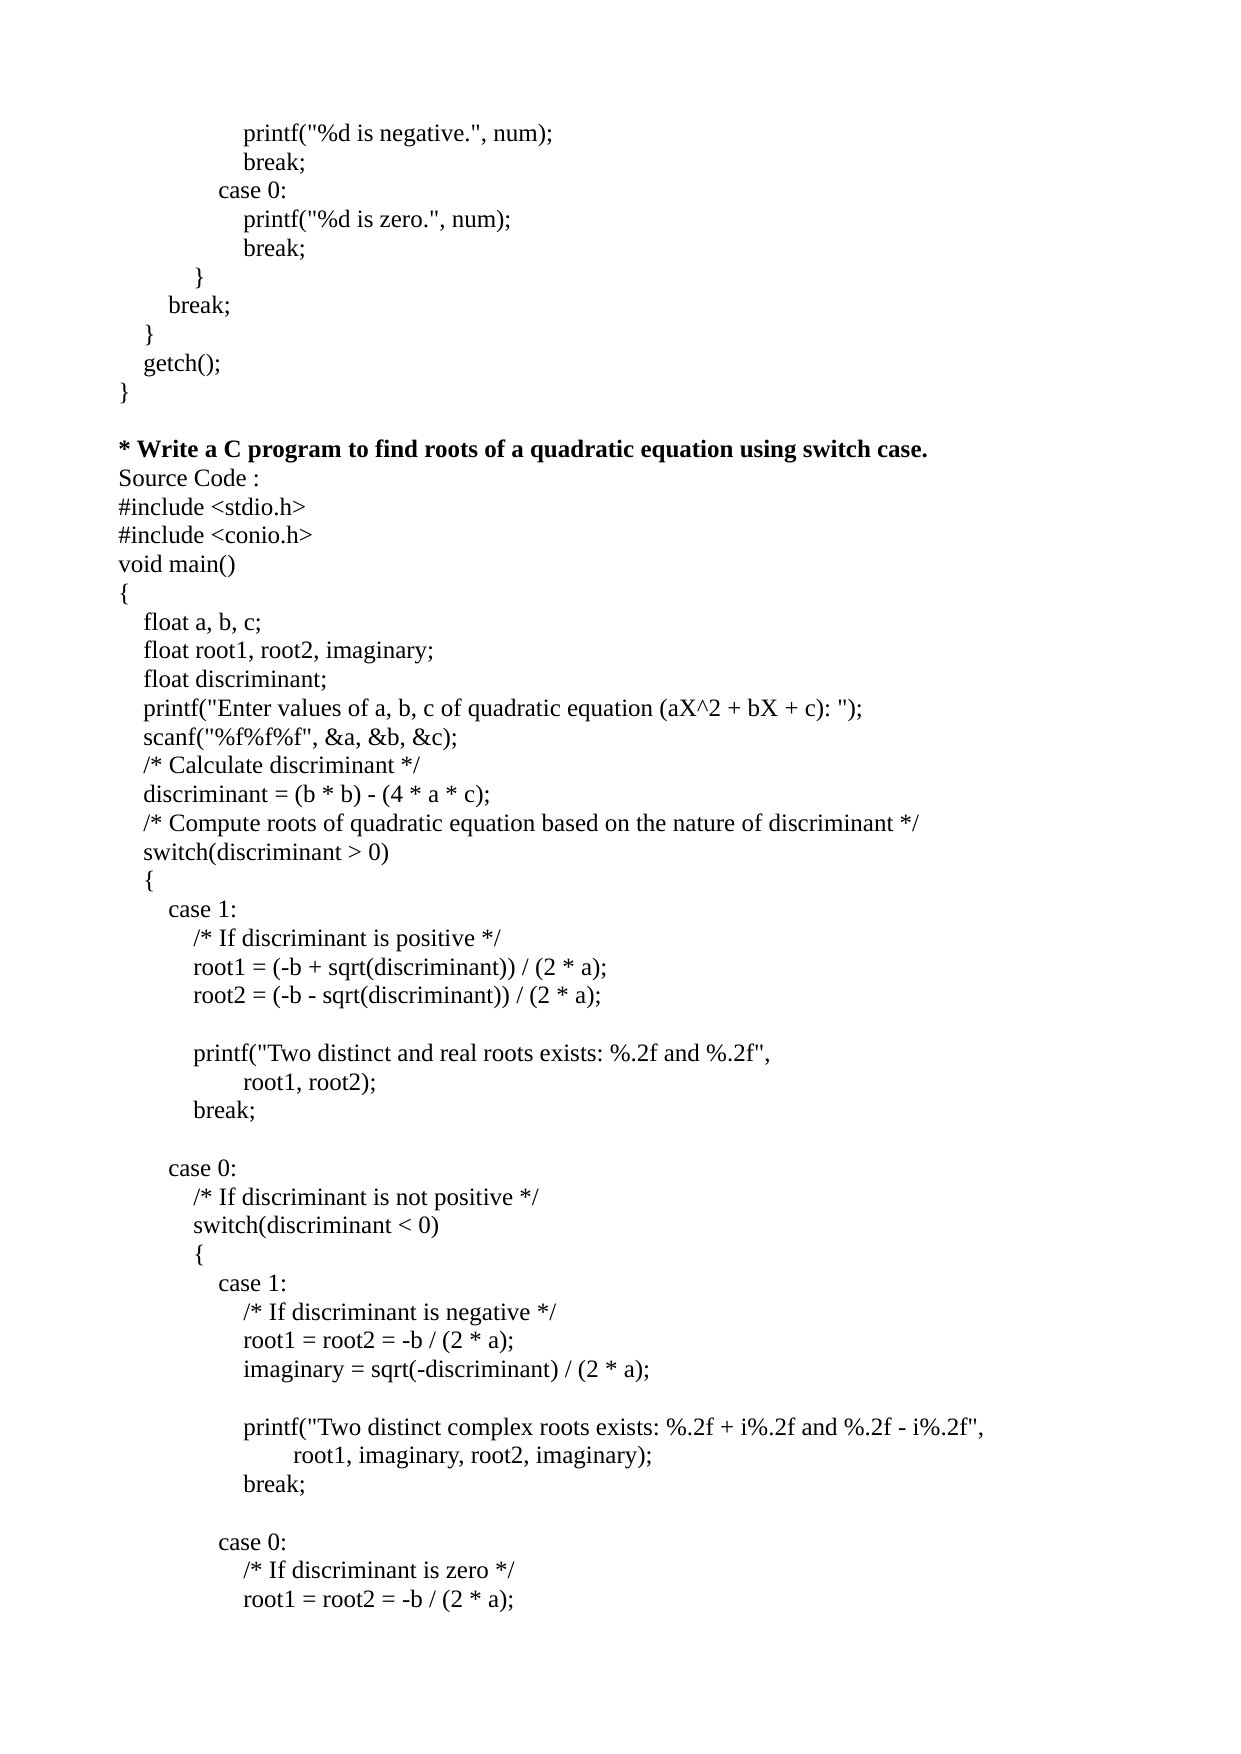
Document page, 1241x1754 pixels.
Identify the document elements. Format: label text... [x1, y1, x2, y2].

text { [118, 866, 1122, 894]
text } [118, 319, 1122, 348]
text printf("%d is negative.", num); [118, 118, 1122, 147]
text } [118, 377, 1122, 406]
text switch(discriminant > 0) [118, 837, 1122, 866]
text Source Code : [118, 463, 1122, 492]
text #include <conio.h> [118, 521, 1122, 549]
text { [118, 1239, 1122, 1268]
text switch(discriminant < 0) [118, 1211, 1122, 1239]
text case 0: [118, 1153, 1122, 1182]
text { [118, 578, 1122, 607]
text float a, b, c; [118, 607, 1122, 636]
text printf("%d is zero.", num); [118, 204, 1122, 233]
text break; [118, 233, 1122, 262]
text root1 = root2 = -b / (2 * a); [118, 1326, 1122, 1354]
text root1, imaginary, root2, imaginary); [118, 1441, 1122, 1469]
text case 1: [118, 894, 1122, 923]
text /* If discriminant is negative */ [118, 1297, 1122, 1326]
text break; [118, 1096, 1122, 1124]
text printf("Two distinct and real roots exists: %.2f and %.2f", [118, 1038, 1122, 1067]
text } [118, 262, 1122, 291]
text void main() [118, 549, 1122, 578]
text printf("Enter values of a, b, c of quadratic equation (aX^2 + bX + c): "); [118, 693, 1122, 722]
text case 0: [118, 176, 1122, 204]
text break; [118, 1469, 1122, 1498]
text /* If discriminant is zero */ [118, 1556, 1122, 1584]
text /* Compute roots of quadratic equation based on the nature of discriminant */ [118, 808, 1122, 837]
text /* If discriminant is positive */ [118, 923, 1122, 952]
text root1, root2); [118, 1067, 1122, 1096]
text root2 = (-b - sqrt(discriminant)) / (2 * a); [118, 981, 1122, 1009]
text printf("Two distinct complex roots exists: %.2f + i%.2f and %.2f - i%.2f", [118, 1412, 1122, 1441]
text scanf("%f%f%f", &a, &b, &c); [118, 722, 1122, 751]
text /* Calculate discriminant */ [118, 751, 1122, 779]
text break; [118, 147, 1122, 176]
text #include <stdio.h> [118, 492, 1122, 521]
text * Write a C program to find roots of a quadratic equation using switch case. [118, 434, 1122, 463]
text case 0: [118, 1527, 1122, 1556]
text root1 = (-b + sqrt(discriminant)) / (2 * a); [118, 952, 1122, 981]
text case 1: [118, 1268, 1122, 1297]
text imaginary = sqrt(-discriminant) / (2 * a); [118, 1354, 1122, 1383]
text getch(); [118, 348, 1122, 377]
text /* If discriminant is not positive */ [118, 1182, 1122, 1211]
text break; [118, 291, 1122, 319]
text root1 = root2 = -b / (2 * a); [118, 1584, 1122, 1613]
text discriminant = (b * b) - (4 * a * c); [118, 779, 1122, 808]
text float root1, root2, imaginary; [118, 636, 1122, 664]
text float discriminant; [118, 664, 1122, 693]
